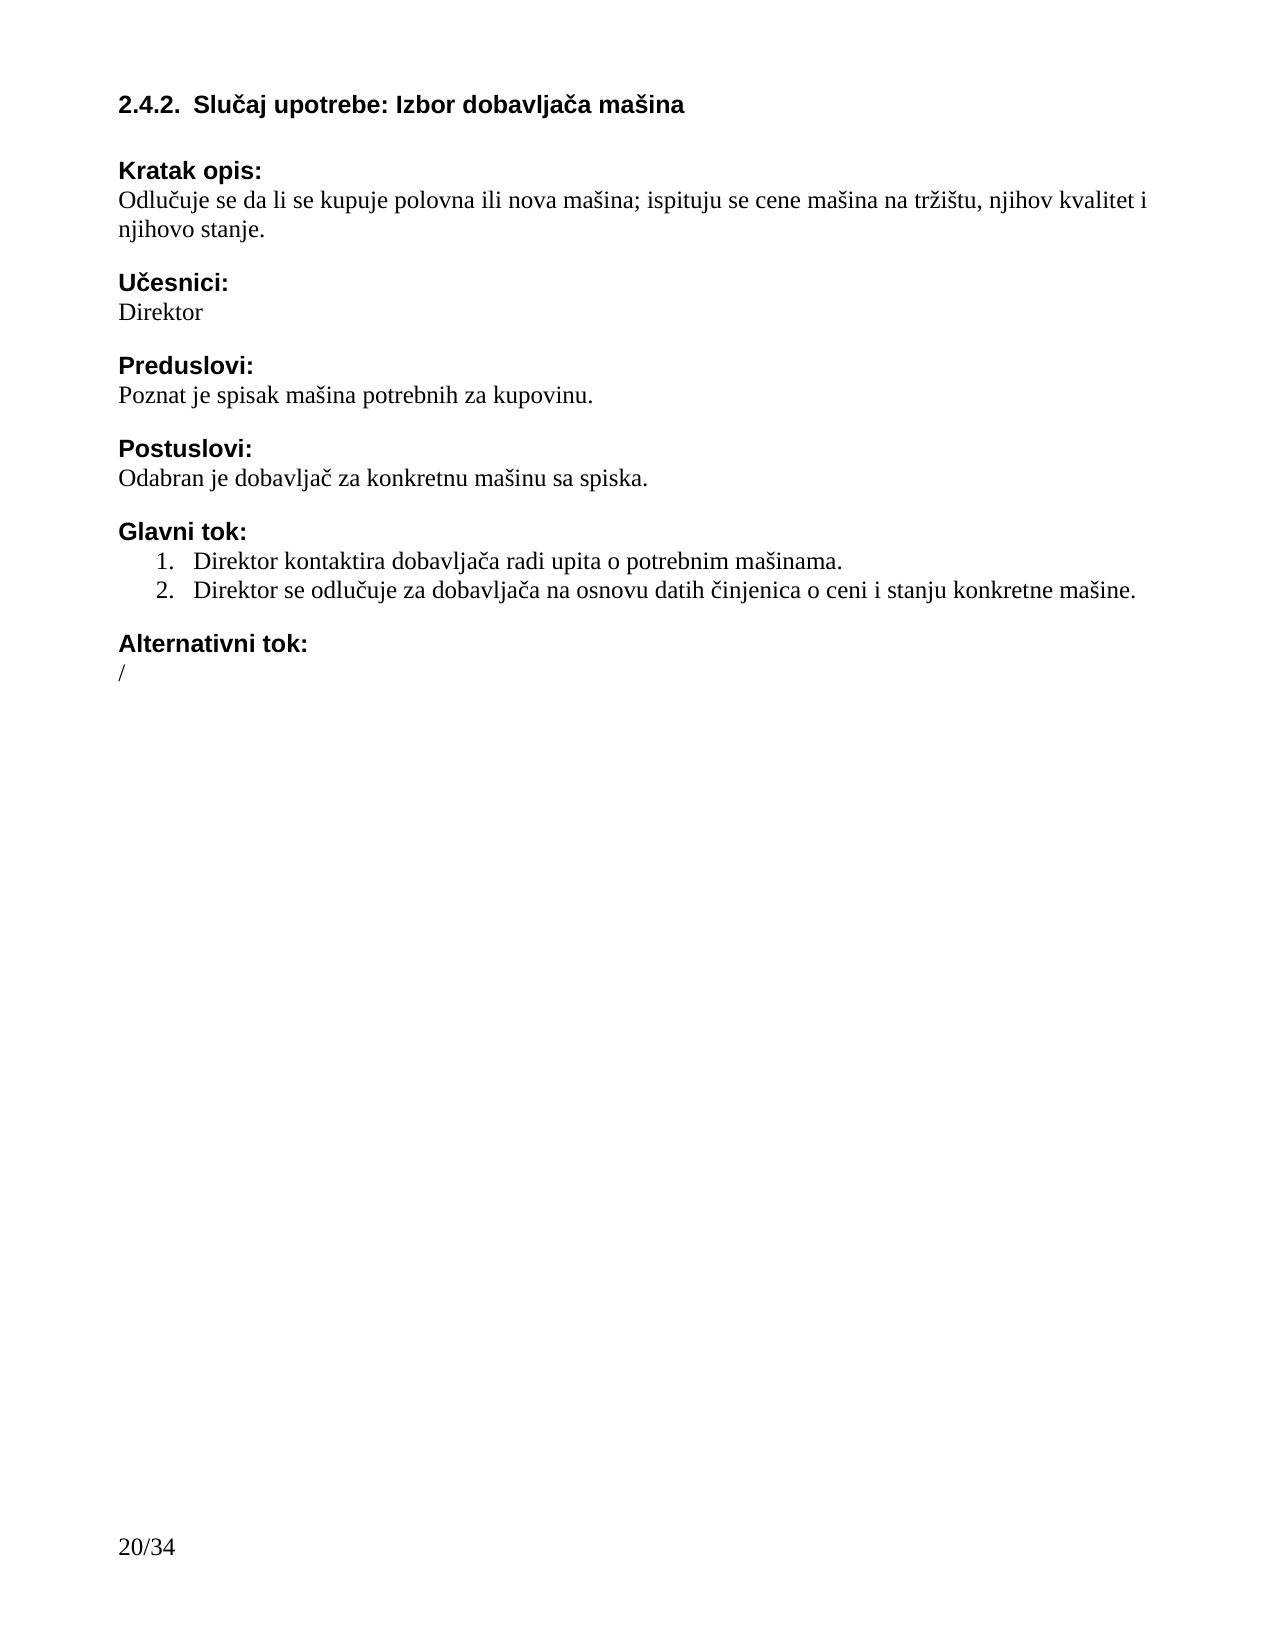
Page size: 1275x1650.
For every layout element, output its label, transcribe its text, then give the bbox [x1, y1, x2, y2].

subtitle Učesnici: [118, 268, 1157, 297]
subtitle Alternativni tok: [118, 629, 1157, 658]
subtitle Glavni tok: [118, 517, 1157, 546]
list Direktor se odlučuje za dobavljača na osnovu datih činjenica o ceni i stanju konkretne mašine. [156, 575, 1157, 603]
text Poznat je spisak mašina potrebnih za kupovinu. [118, 380, 1157, 409]
subtitle Kratak opis: [118, 156, 1157, 185]
subtitle Slučaj upotrebe: Izbor dobavljača mašina [118, 89, 1157, 118]
text Odabran je dobavljač za konkretnu mašinu sa spiska. [118, 463, 1157, 492]
text Direktor [118, 297, 1157, 326]
subtitle Postuslovi: [118, 434, 1157, 463]
list Direktor kontaktira dobavljača radi upita o potrebnim mašinama. [156, 546, 1157, 575]
subtitle Preduslovi: [118, 351, 1157, 380]
text Odlučuje se da li se kupuje polovna ili nova mašina; ispituju se cene mašina na tržištu, njihov kvalitet i njihovo stanje. [118, 185, 1157, 243]
text / [118, 658, 1157, 686]
